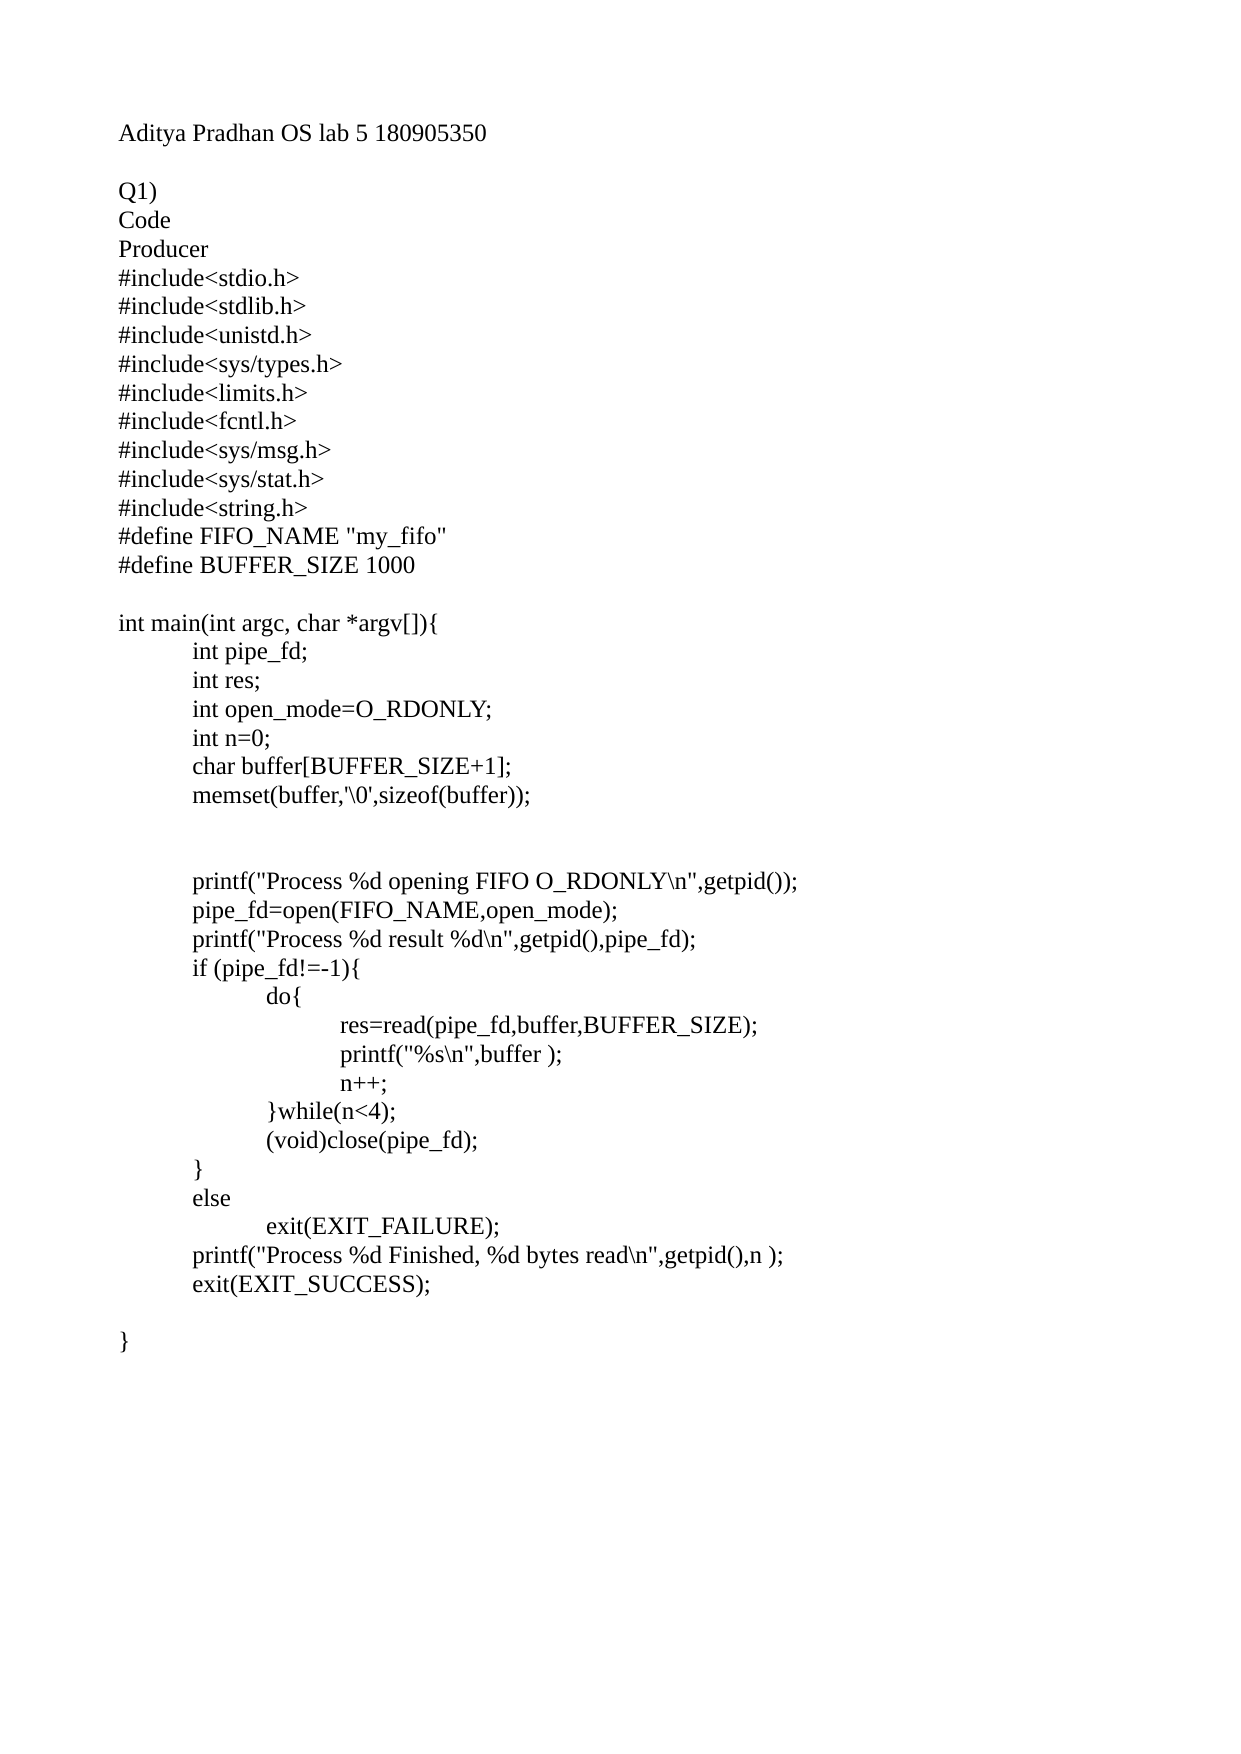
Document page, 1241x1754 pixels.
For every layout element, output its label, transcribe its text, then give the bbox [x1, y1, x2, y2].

text int res; [118, 665, 1122, 694]
text printf("%s\n",buffer ); [118, 1039, 1122, 1068]
text char buffer[BUFFER_SIZE+1]; [118, 751, 1122, 780]
text printf("Process %d result %d\n",getpid(),pipe_fd); [118, 924, 1122, 953]
text int n=0; [118, 723, 1122, 751]
text #include<unistd.h> [118, 320, 1122, 349]
text Code [118, 205, 1122, 234]
text n++; [118, 1068, 1122, 1096]
text int main(int argc, char *argv[]){ [118, 608, 1122, 636]
text #include<fcntl.h> [118, 406, 1122, 435]
text #include<limits.h> [118, 378, 1122, 406]
text #include<stdlib.h> [118, 291, 1122, 320]
text do{ [118, 981, 1122, 1010]
text #include<string.h> [118, 493, 1122, 521]
text #include<sys/types.h> [118, 349, 1122, 378]
text Producer [118, 234, 1122, 263]
text printf("Process %d opening FIFO O_RDONLY\n",getpid()); [118, 866, 1122, 895]
text } [118, 1154, 1122, 1183]
text } [118, 1326, 1122, 1355]
text Q1) [118, 176, 1122, 205]
text #include<sys/stat.h> [118, 464, 1122, 493]
text (void)close(pipe_fd); [118, 1125, 1122, 1154]
text printf("Process %d Finished, %d bytes read\n",getpid(),n ); [118, 1240, 1122, 1269]
text int pipe_fd; [118, 636, 1122, 665]
text #define BUFFER_SIZE 1000 [118, 550, 1122, 579]
text else [118, 1183, 1122, 1211]
text memset(buffer,'\0',sizeof(buffer)); [118, 780, 1122, 809]
text if (pipe_fd!=-1){ [118, 953, 1122, 981]
text res=read(pipe_fd,buffer,BUFFER_SIZE); [118, 1010, 1122, 1039]
text pipe_fd=open(FIFO_NAME,open_mode); [118, 895, 1122, 924]
text #include<stdio.h> [118, 263, 1122, 291]
text #include<sys/msg.h> [118, 435, 1122, 464]
text exit(EXIT_FAILURE); [118, 1211, 1122, 1240]
text int open_mode=O_RDONLY; [118, 694, 1122, 723]
text exit(EXIT_SUCCESS); [118, 1269, 1122, 1298]
text }while(n<4); [118, 1096, 1122, 1125]
text #define FIFO_NAME "my_fifo" [118, 521, 1122, 550]
